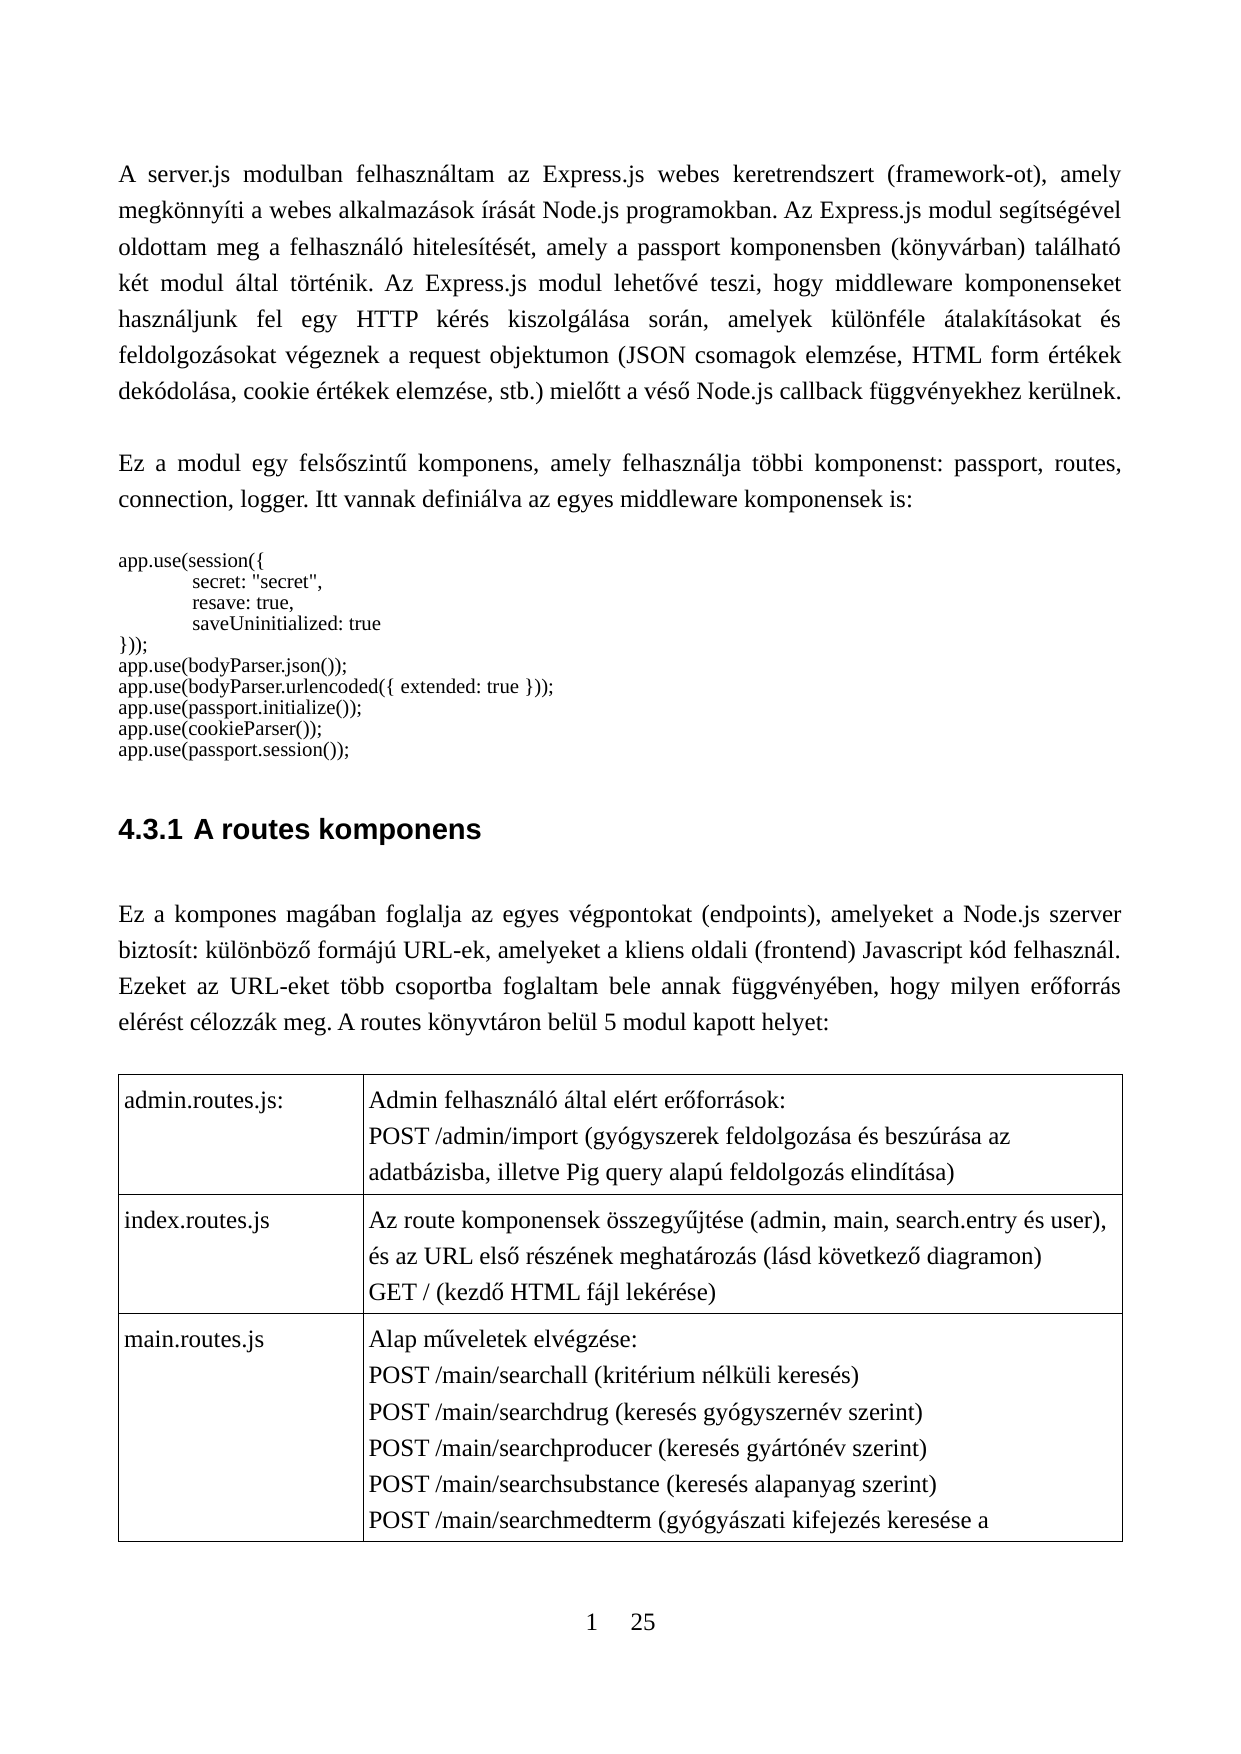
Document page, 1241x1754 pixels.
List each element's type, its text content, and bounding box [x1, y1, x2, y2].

subtitle app.use(passport.session()); [118, 740, 1122, 761]
subtitle secret: "secret", [118, 572, 1122, 593]
subtitle app.use(bodyParser.urlencoded({ extended: true })); [118, 677, 1122, 698]
subtitle A server.js modulban felhasználtam az Express.js webes keretrendszert (framework-ot), amely megkönnyíti a webes alkalmazások írását Node.js programokban. Az Express.js modul segítségével oldottam meg a felhasználó hitelesítését, amely a passport komponensben (könyvárban) található két modul által történik. Az Express.js modul lehetővé teszi, hogy middleware komponenseket használjunk fel egy HTTP kérés kiszolgálása során, amelyek különféle átalakításokat és feldolgozásokat végeznek a request objektumon (JSON csomagok elemzése, HTML form értékek dekódolása, cookie értékek elemzése, stb.) mielőtt a véső Node.js callback függvényekhez kerülnek. [118, 154, 1122, 406]
subtitle saveUninitialized: true [118, 614, 1122, 635]
subtitle Ez a kompones magában foglalja az egyes végpontokat (endpoints), amelyeket a Node.js szerver biztosít: különböző formájú URL-ek, amelyeket a kliens oldali (frontend) Javascript kód felhasznál. Ezeket az URL-eket több csoportba foglaltam bele annak függvényében, hogy milyen erőforrás elérést célozzák meg. A routes könyvtáron belül 5 modul kapott helyet: [118, 894, 1122, 1038]
subtitle resave: true, [118, 593, 1122, 614]
table_cell main.routes.js [119, 1314, 363, 1541]
subtitle app.use(bodyParser.json()); [118, 656, 1122, 677]
table_cell Alap műveletek elvégzése: POST /main/searchall (kritérium nélküli keresés) POST /main/searchdrug (keresés gyógyszernév szerint) POST /main/searchproducer (keresés gyártónév szerint) POST /main/searchsubstance (keresés alapanyag szerint) POST /main/searchmedterm (gyógyászati kifejezés keresése a [364, 1314, 1122, 1541]
subtitle app.use(passport.initialize()); [118, 698, 1122, 719]
subtitle A routes komponens [118, 812, 1122, 845]
table_header Admin felhasználó által elért erőforrások: POST /admin/import (gyógyszerek feldolgozása és beszúrása az adatbázisba, illetve Pig query alapú feldolgozás elindítása) [364, 1075, 1122, 1194]
subtitle Ez a modul egy felsőszintű komponens, amely felhasználja többi komponenst: passport, routes, connection, logger. Itt vannak definiálva az egyes middleware komponensek is: [118, 442, 1122, 514]
table_cell Az route komponensek összegyűjtése (admin, main, search.entry és user), és az URL első részének meghatározás (lásd következő diagramon) GET / (kezdő HTML fájl lekérése) [364, 1195, 1122, 1313]
subtitle app.use(cookieParser()); [118, 719, 1122, 740]
subtitle app.use(session({ [118, 551, 1122, 572]
subtitle })); [118, 635, 1122, 656]
table_header admin.routes.js: [119, 1075, 363, 1194]
table_cell index.routes.js [119, 1195, 363, 1313]
